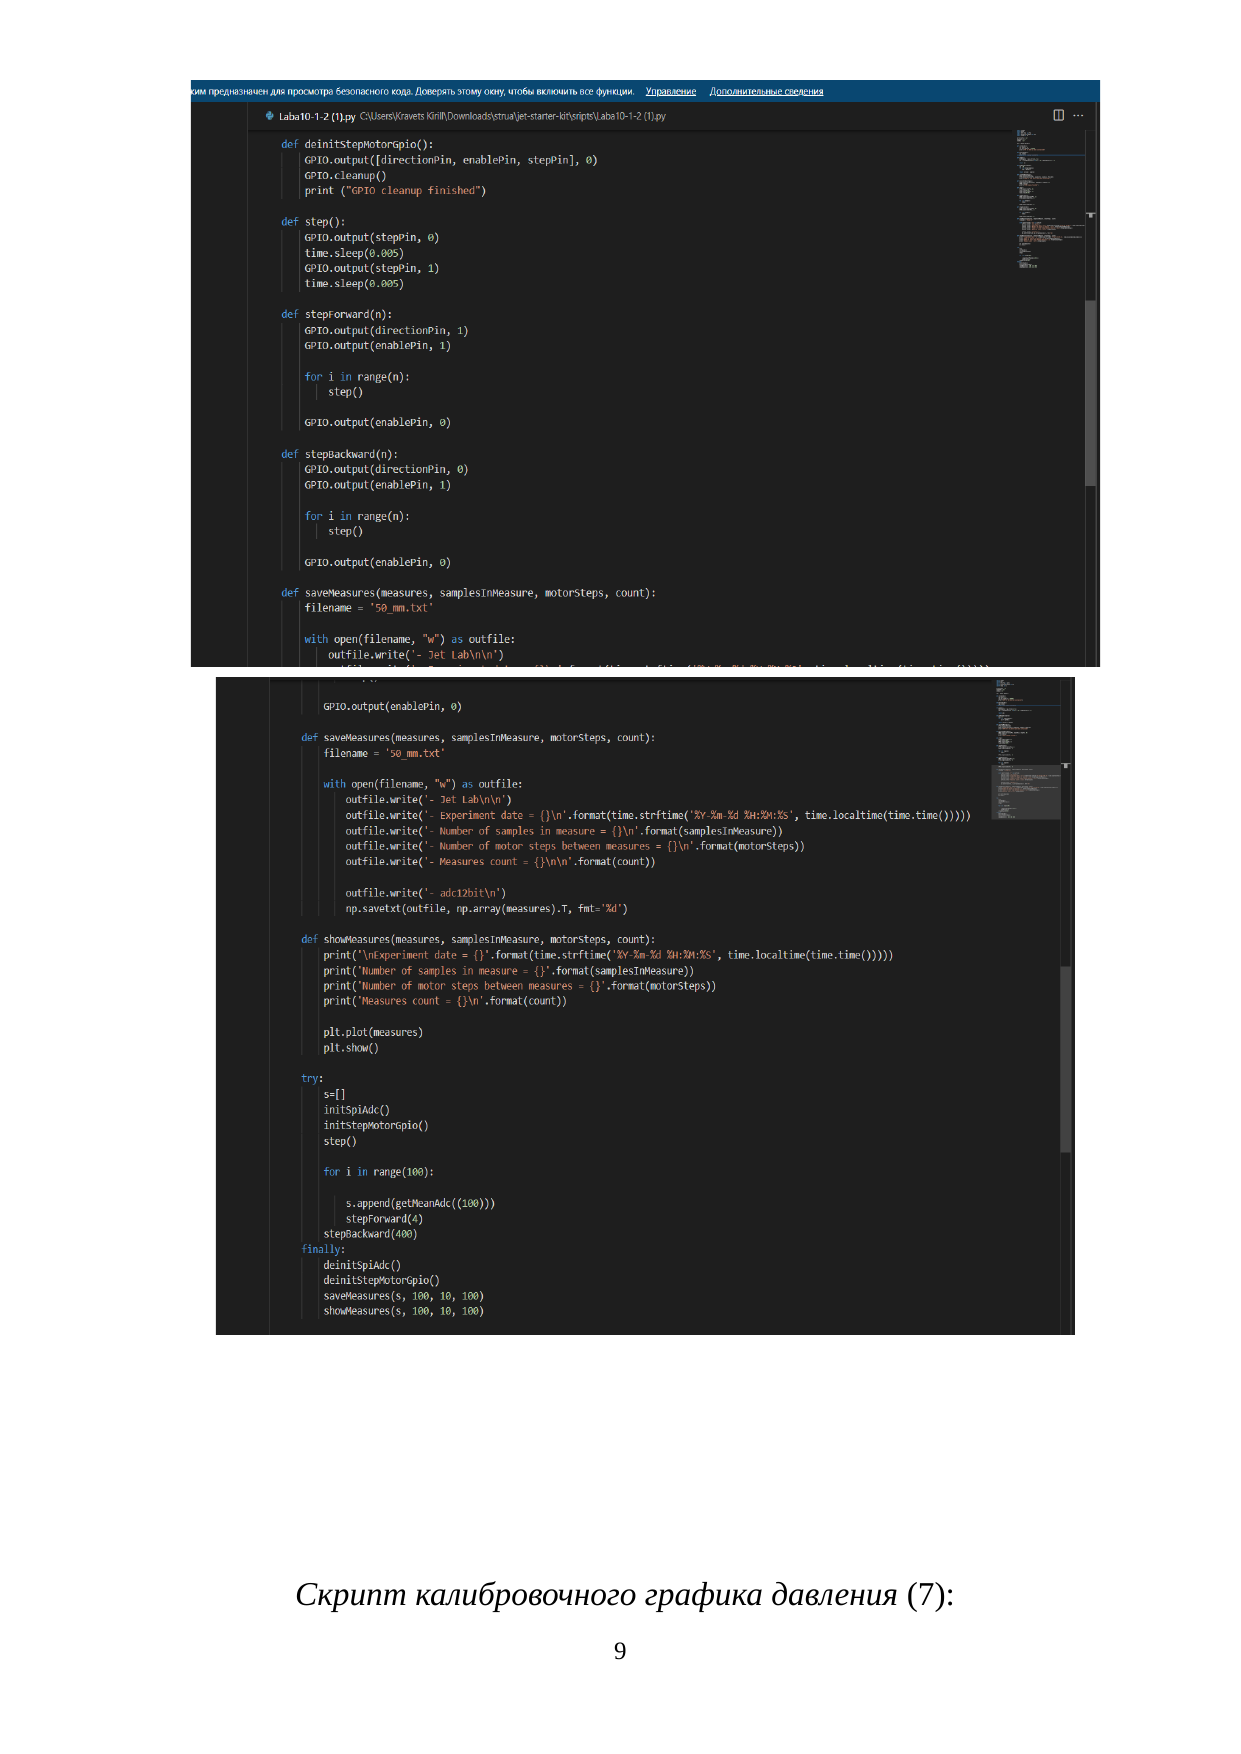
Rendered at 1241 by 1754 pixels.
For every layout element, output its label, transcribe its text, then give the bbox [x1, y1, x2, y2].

table_header Скрипт калибровочного графика давления (7): [123, 1530, 1127, 1618]
table_cell [123, 75, 1127, 672]
table_cell [123, 672, 1127, 1340]
